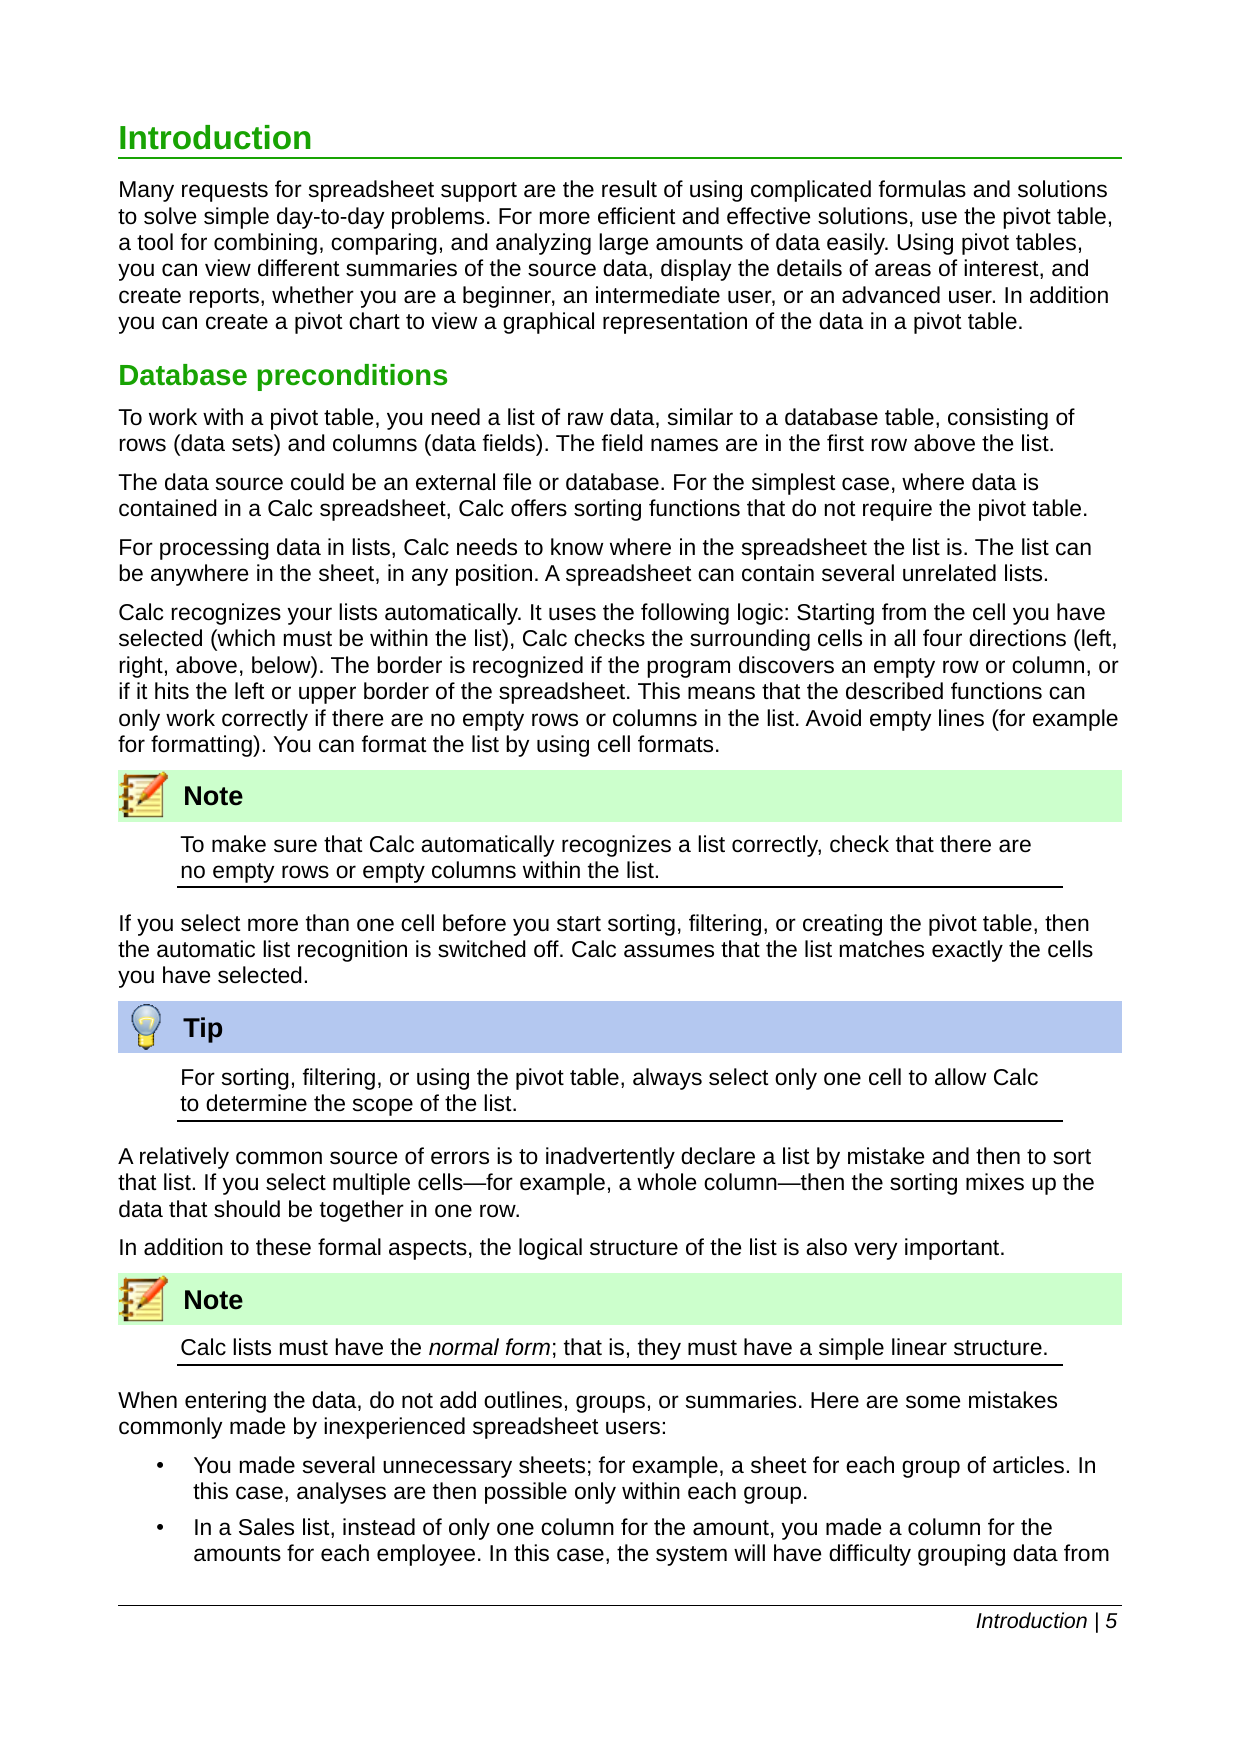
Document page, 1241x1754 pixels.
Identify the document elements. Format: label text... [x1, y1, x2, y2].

text Many requests for spreadsheet support are the result of using complicated formulas and solutions to solve simple day-to-day problems. For more efficient and effective solutions, use the pivot table, a tool for combining, comparing, and analyzing large amounts of data easily. Using pivot tables, you can view different summaries of the source data, display the details of areas of interest, and create reports, whether you are a beginner, an intermediate user, or an advanced user. In addition you can create a pivot chart to view a graphical representation of the data in a pivot table. [118, 176, 1122, 334]
list You made several unnecessary sheets; for example, a sheet for each group of articles. In this case, analyses are then possible only within each group. [156, 1452, 1122, 1505]
picture [119, 770, 170, 821]
text For sorting, filtering, or using the pivot table, always select only one cell to allow Calc to determine the scope of the list. [177, 1061, 1063, 1120]
text In addition to these formal aspects, the logical structure of the list is also very important. [118, 1234, 1122, 1261]
subtitle Introduction [118, 118, 1122, 157]
text A relatively common source of errors is to inadvertently declare a list by mistake and then to sort that list. If you select multiple cells—for example, a whole column—then the sorting mixes up the data that should be together in one row. [118, 1143, 1122, 1222]
text Calc recognizes your lists automatically. It uses the following logic: Starting from the cell you have selected (which must be within the list), Calc checks the surrounding cells in all four directions (left, right, above, below). The border is recognized if the program discovers an empty row or column, or if it hits the left or upper border of the spreadsheet. This means that the described functions can only work correctly if there are no empty rows or columns in the list. Avoid empty lines (for example for formatting). You can format the list by using cell formats. [118, 599, 1122, 757]
list When entering the data, do not add outlines, groups, or summaries. Here are some mistakes commonly made by inexperienced spreadsheet users: [118, 1387, 1122, 1439]
text If you select more than one cell before you start sorting, filtering, or creating the pivot table, then the automatic list recognition is switched off. Calc assumes that the list matches exactly the cells you have selected. [118, 909, 1122, 989]
picture [119, 1002, 170, 1053]
list In a Sales list, instead of only one column for the amount, you made a column for the amounts for each employee. In this case, the system will have difficulty grouping data from [156, 1513, 1122, 1566]
text To work with a pivot table, you need a list of raw data, similar to a database table, consisting of rows (data sets) and columns (data fields). The field names are in the first row above the list. [118, 403, 1122, 456]
subtitle Note [118, 770, 1122, 822]
subtitle Note [118, 1273, 1122, 1325]
subtitle Database preconditions [118, 358, 1122, 392]
text To make sure that Calc automatically recognizes a list correctly, check that there are no empty rows or empty columns within the list. [177, 828, 1063, 886]
text Calc lists must have the normal form; that is, they must have a simple linear structure. [177, 1331, 1063, 1364]
text The data source could be an external file or database. For the simplest case, where data is contained in a Calc spreadsheet, Calc offers sorting functions that do not require the pivot table. [118, 469, 1122, 521]
subtitle Tip [118, 1001, 1122, 1053]
picture [119, 1274, 170, 1325]
text For processing data in lists, Calc needs to know where in the spreadsheet the list is. The list can be anywhere in the sheet, in any position. A spreadsheet can contain several unrelated lists. [118, 534, 1122, 587]
